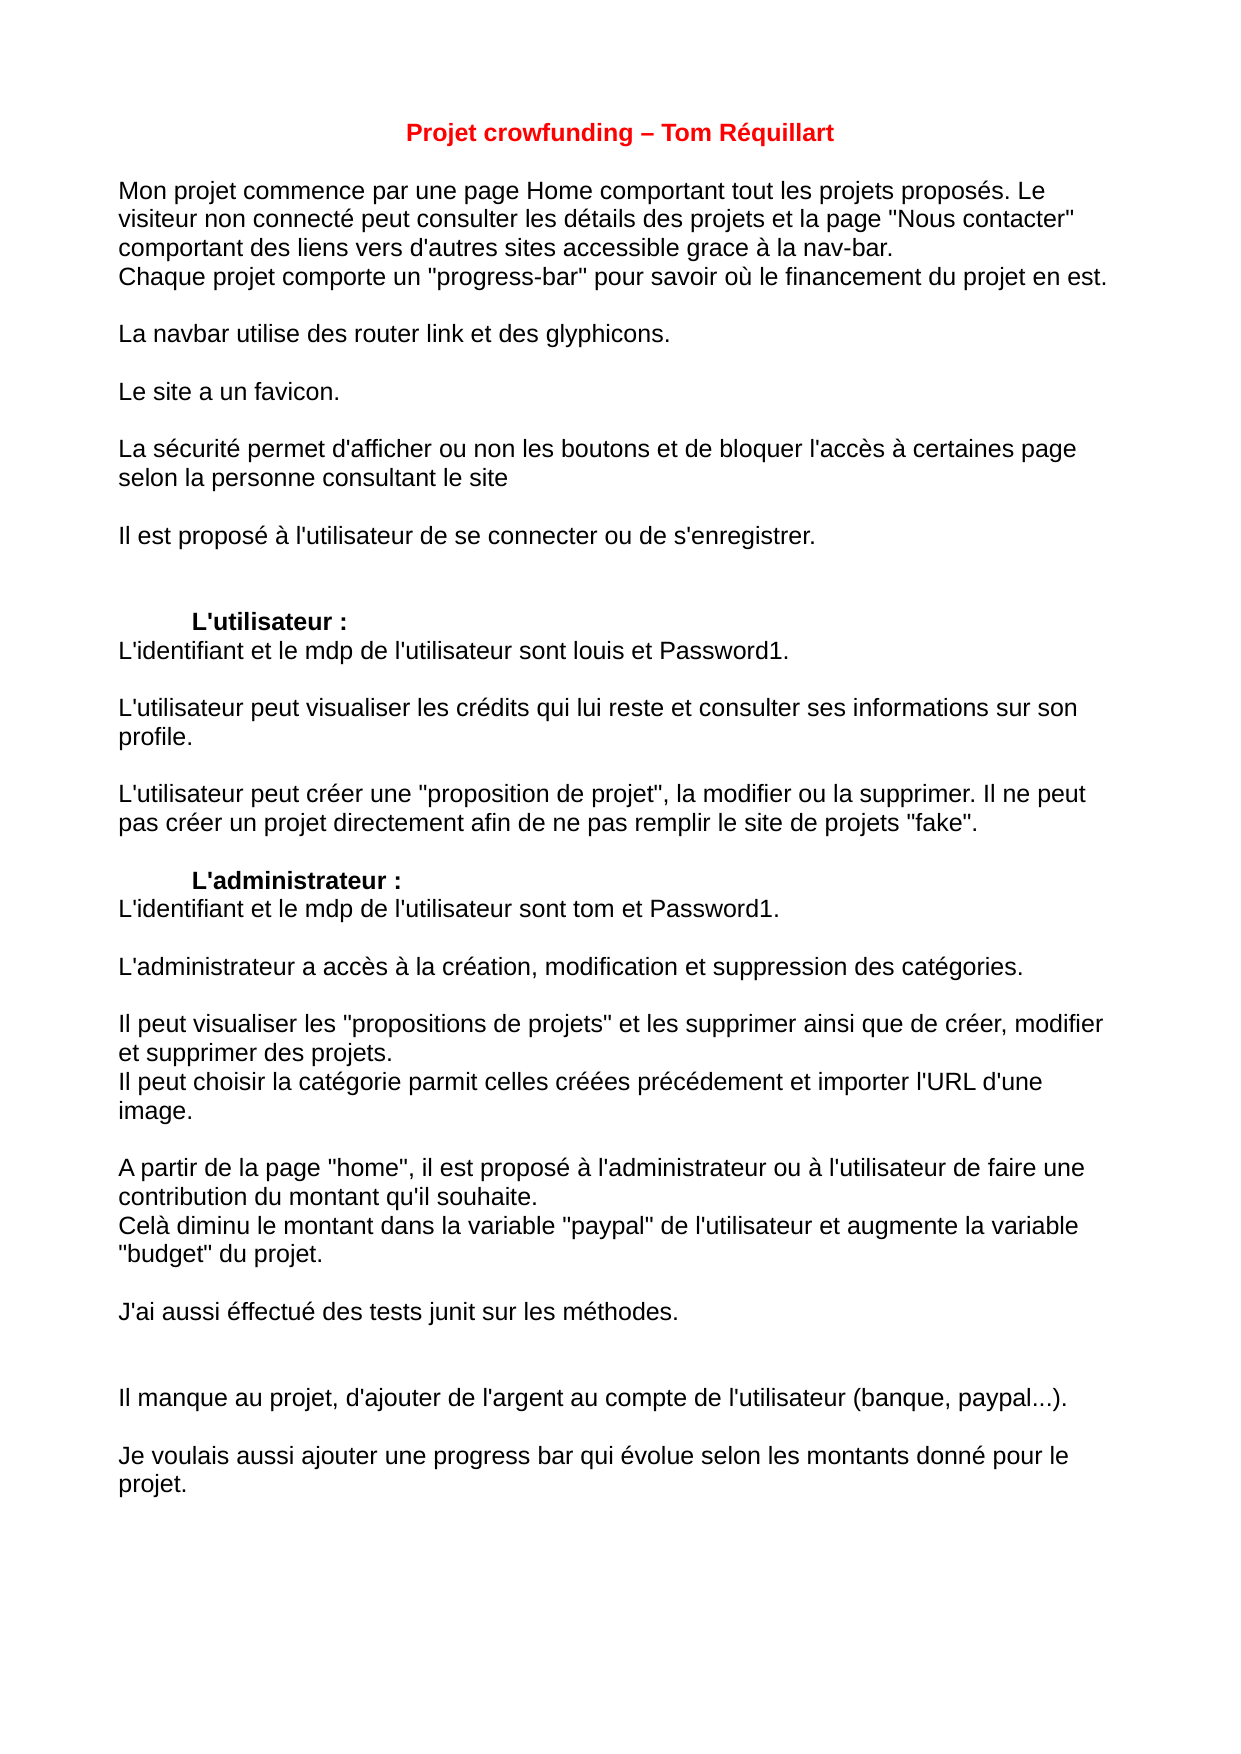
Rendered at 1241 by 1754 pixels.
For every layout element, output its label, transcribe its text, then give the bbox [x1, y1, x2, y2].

text Mon projet commence par une page Home comportant tout les projets proposés. Le visiteur non connecté peut consulter les détails des projets et la page "Nous contacter" comportant des liens vers d'autres sites accessible grace à la nav-bar. [118, 176, 1122, 262]
text Il est proposé à l'utilisateur de se connecter ou de s'enregistrer. [118, 521, 1122, 549]
text L'administrateur : [118, 866, 1122, 894]
text La sécurité permet d'afficher ou non les boutons et de bloquer l'accès à certaines page selon la personne consultant le site [118, 434, 1122, 492]
text Il peut choisir la catégorie parmit celles créées précédement et importer l'URL d'une image. [118, 1067, 1122, 1124]
text Celà diminu le montant dans la variable "paypal" de l'utilisateur et augmente la variable "budget" du projet. [118, 1211, 1122, 1268]
text La navbar utilise des router link et des glyphicons. [118, 319, 1122, 348]
text A partir de la page "home", il est proposé à l'administrateur ou à l'utilisateur de faire une contribution du montant qu'il souhaite. [118, 1153, 1122, 1211]
text Chaque projet comporte un "progress-bar" pour savoir où le financement du projet en est. [118, 262, 1122, 291]
text L'utilisateur peut créer une "proposition de projet", la modifier ou la supprimer. Il ne peut pas créer un projet directement afin de ne pas remplir le site de projets "fake". [118, 779, 1122, 837]
text Il peut visualiser les "propositions de projets" et les supprimer ainsi que de créer, modifier et supprimer des projets. [118, 1009, 1122, 1067]
text Il manque au projet, d'ajouter de l'argent au compte de l'utilisateur (banque, paypal...). [118, 1383, 1122, 1412]
text Projet crowfunding – Tom Réquillart [118, 118, 1122, 147]
text L'identifiant et le mdp de l'utilisateur sont louis et Password1. [118, 636, 1122, 664]
text J'ai aussi éffectué des tests junit sur les méthodes. [118, 1297, 1122, 1326]
text L'utilisateur : [118, 607, 1122, 636]
text L'administrateur a accès à la création, modification et suppression des catégories. [118, 952, 1122, 981]
text Le site a un favicon. [118, 377, 1122, 406]
text L'identifiant et le mdp de l'utilisateur sont tom et Password1. [118, 894, 1122, 923]
text Je voulais aussi ajouter une progress bar qui évolue selon les montants donné pour le projet. [118, 1441, 1122, 1498]
text L'utilisateur peut visualiser les crédits qui lui reste et consulter ses informations sur son profile. [118, 693, 1122, 751]
